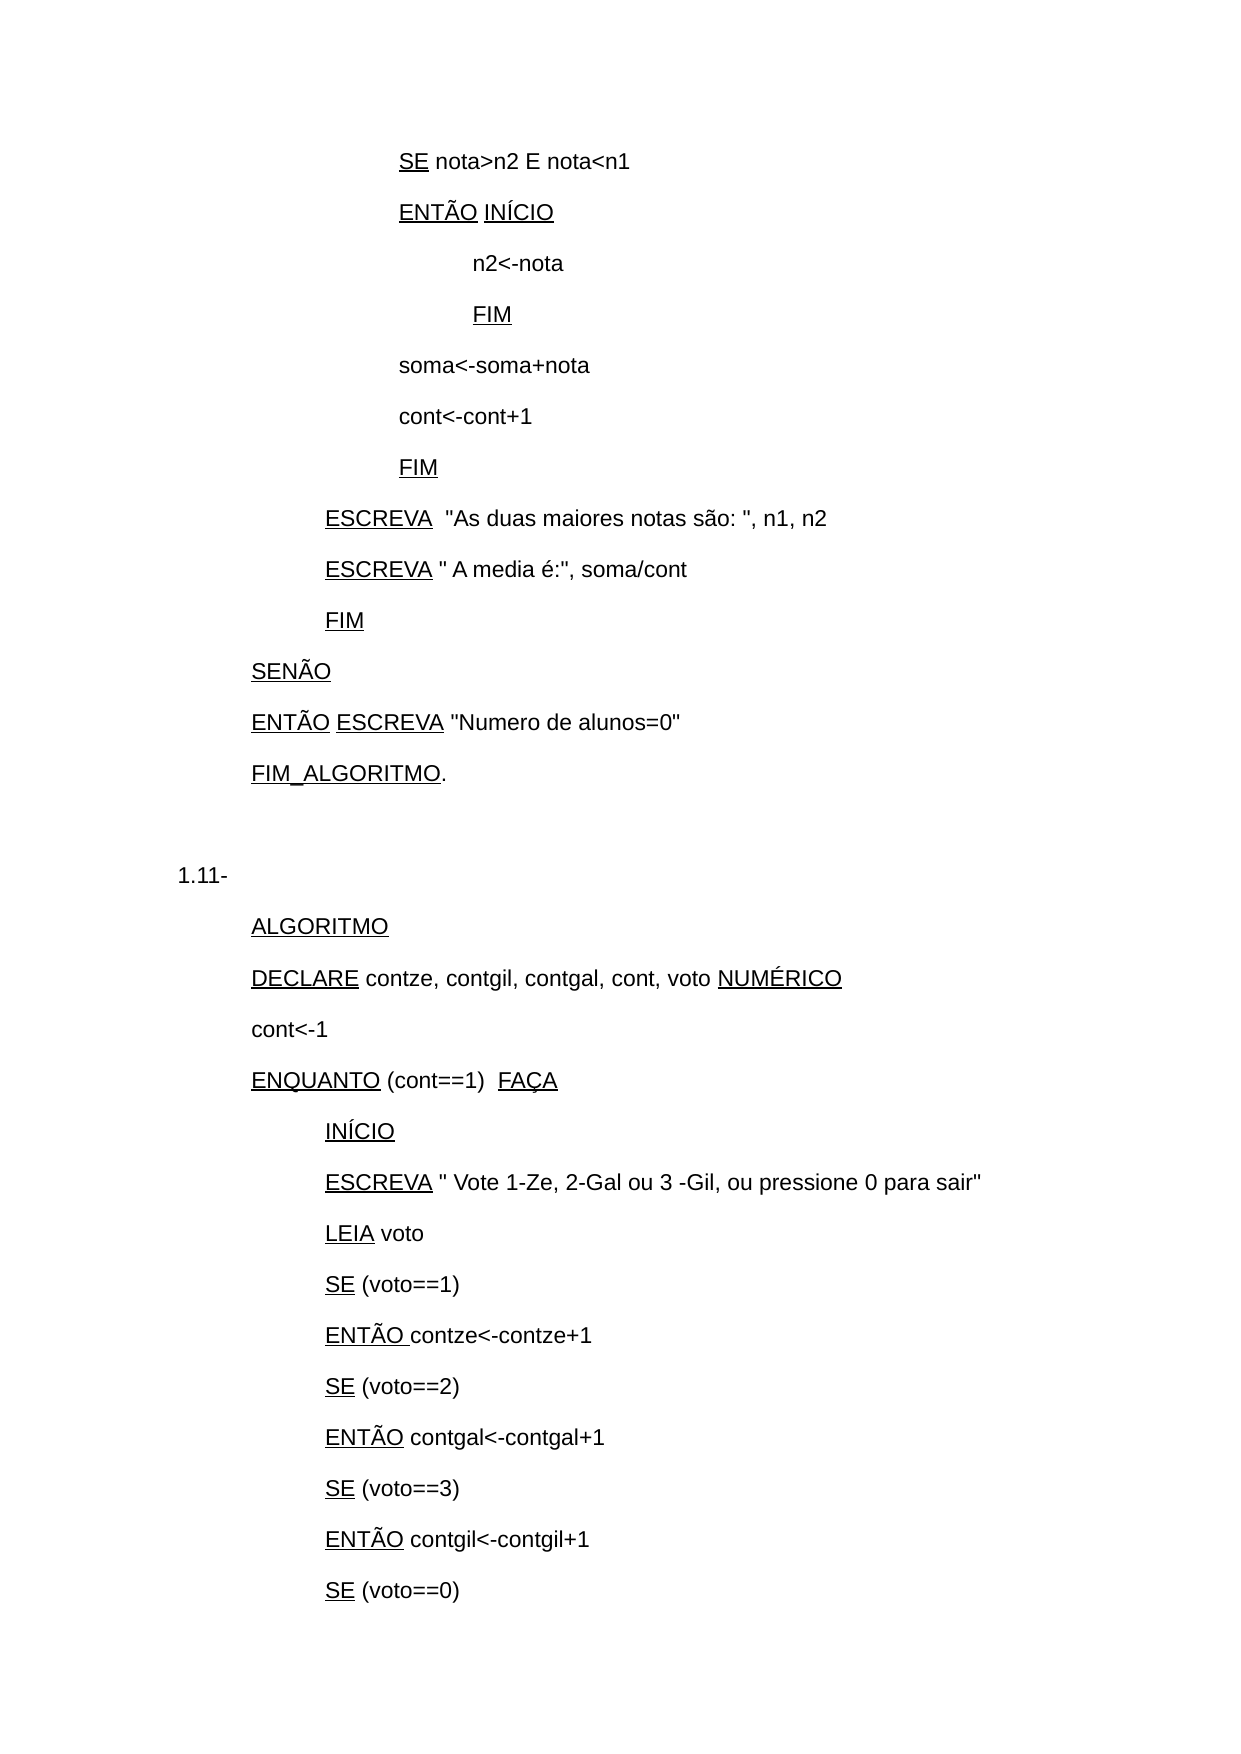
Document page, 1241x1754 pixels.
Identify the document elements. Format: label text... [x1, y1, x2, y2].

text SE (voto==0) [177, 1577, 1063, 1603]
text 1.11- [177, 862, 1063, 888]
text ENTÃO contze<-contze+1 [177, 1322, 1063, 1348]
text ENQUANTO (cont==1) FAÇA [177, 1067, 1063, 1093]
text LEIA voto [177, 1220, 1063, 1246]
text ESCREVA " A media é:", soma/cont [177, 556, 1063, 582]
text SE nota>n2 E nota<n1 [177, 148, 1063, 174]
text cont<-cont+1 [177, 403, 1063, 429]
text DECLARE contze, contgil, contgal, cont, voto NUMÉRICO [177, 964, 1063, 991]
text FIM [177, 454, 1063, 480]
text ESCREVA "As duas maiores notas são: ", n1, n2 [177, 505, 1063, 531]
text soma<-soma+nota [177, 352, 1063, 378]
text FIM [177, 301, 1063, 327]
text ENTÃO ESCREVA "Numero de alunos=0" [177, 709, 1063, 735]
text cont<-1 [177, 1016, 1063, 1042]
text FIM [177, 607, 1063, 633]
text SE (voto==1) [177, 1271, 1063, 1297]
text ESCREVA " Vote 1-Ze, 2-Gal ou 3 -Gil, ou pressione 0 para sair" [177, 1169, 1063, 1195]
text n2<-nota [177, 250, 1063, 276]
text SE (voto==2) [177, 1373, 1063, 1399]
text INÍCIO [177, 1118, 1063, 1144]
text SE (voto==3) [177, 1475, 1063, 1501]
text ENTÃO INÍCIO [177, 199, 1063, 225]
text ENTÃO contgal<-contgal+1 [177, 1424, 1063, 1450]
text ENTÃO contgil<-contgil+1 [177, 1526, 1063, 1552]
text ALGORITMO [177, 913, 1063, 939]
text SENÃO [177, 658, 1063, 684]
text FIM_ALGORITMO. [177, 760, 1063, 786]
